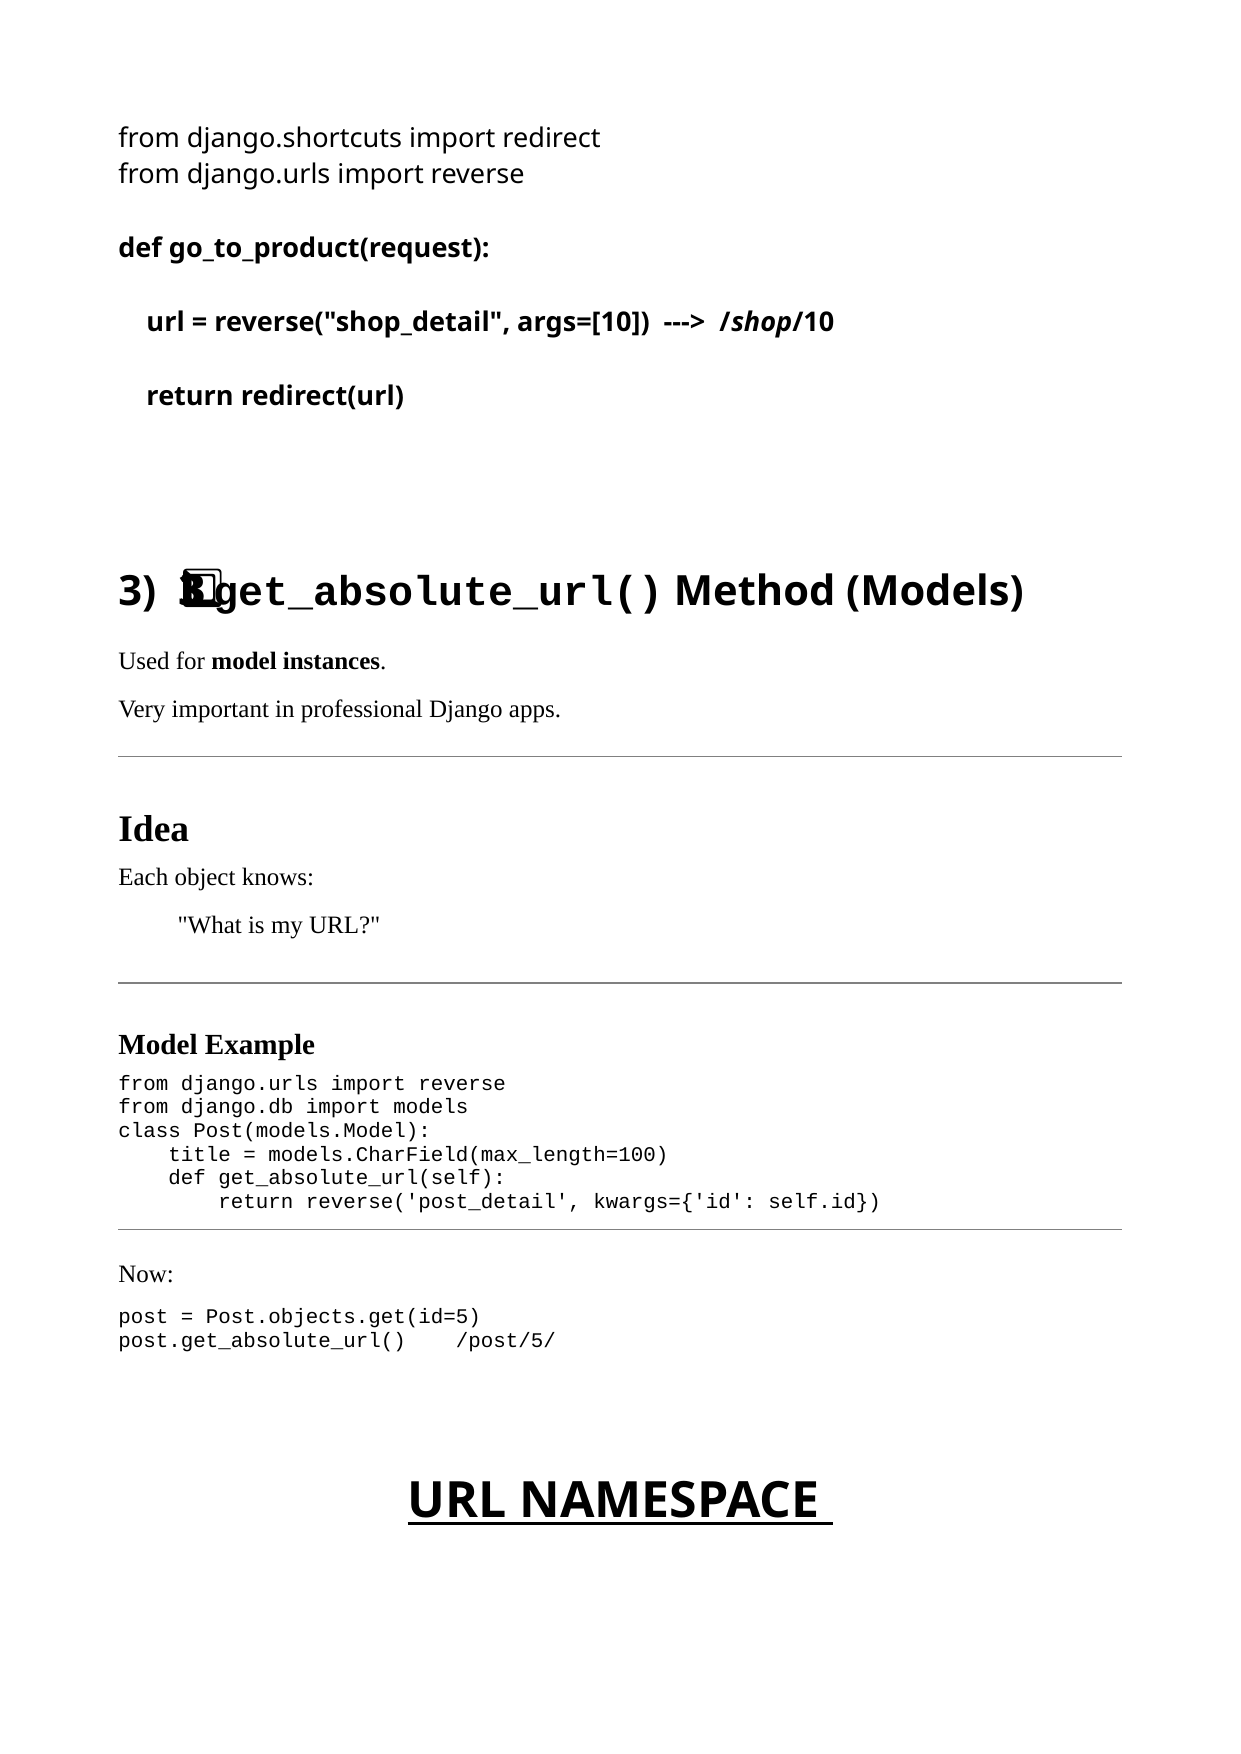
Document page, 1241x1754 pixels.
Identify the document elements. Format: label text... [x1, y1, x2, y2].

text from django.shortcuts import redirect [118, 118, 1122, 155]
text 3) 3️⃣ get_absolute_url() Method (Models) [118, 561, 1122, 618]
text class Post(models.Model): [118, 1120, 1122, 1144]
text title = models.CharField(max_length=100) [118, 1144, 1122, 1167]
text url = reverse("shop_detail", args=[10]) ---> /shop/10 [118, 302, 1122, 339]
text post = Post.objects.get(id=5) [118, 1307, 1122, 1330]
text from django.urls import reverse [118, 1073, 1122, 1096]
text return redirect(url) [118, 376, 1122, 413]
text Very important in professional Django apps. [118, 694, 1122, 722]
text return reverse('post_detail', kwargs={'id': self.id}) [118, 1191, 1122, 1215]
text def get_absolute_url(self): [118, 1167, 1122, 1191]
subtitle Model Example [118, 1027, 1122, 1060]
text from django.urls import reverse [118, 155, 1122, 192]
text Each object knows: [118, 862, 1122, 891]
text Now: [118, 1259, 1122, 1288]
text "What is my URL?" [177, 910, 1063, 938]
text URL NAMESPACE [118, 1464, 1122, 1533]
text def go_to_product(request): [118, 229, 1122, 266]
text from django.db import models [118, 1096, 1122, 1120]
subtitle Idea [118, 806, 1122, 849]
text Used for model instances. [118, 646, 1122, 675]
text post.get_absolute_url() /post/5/ [118, 1330, 1122, 1354]
